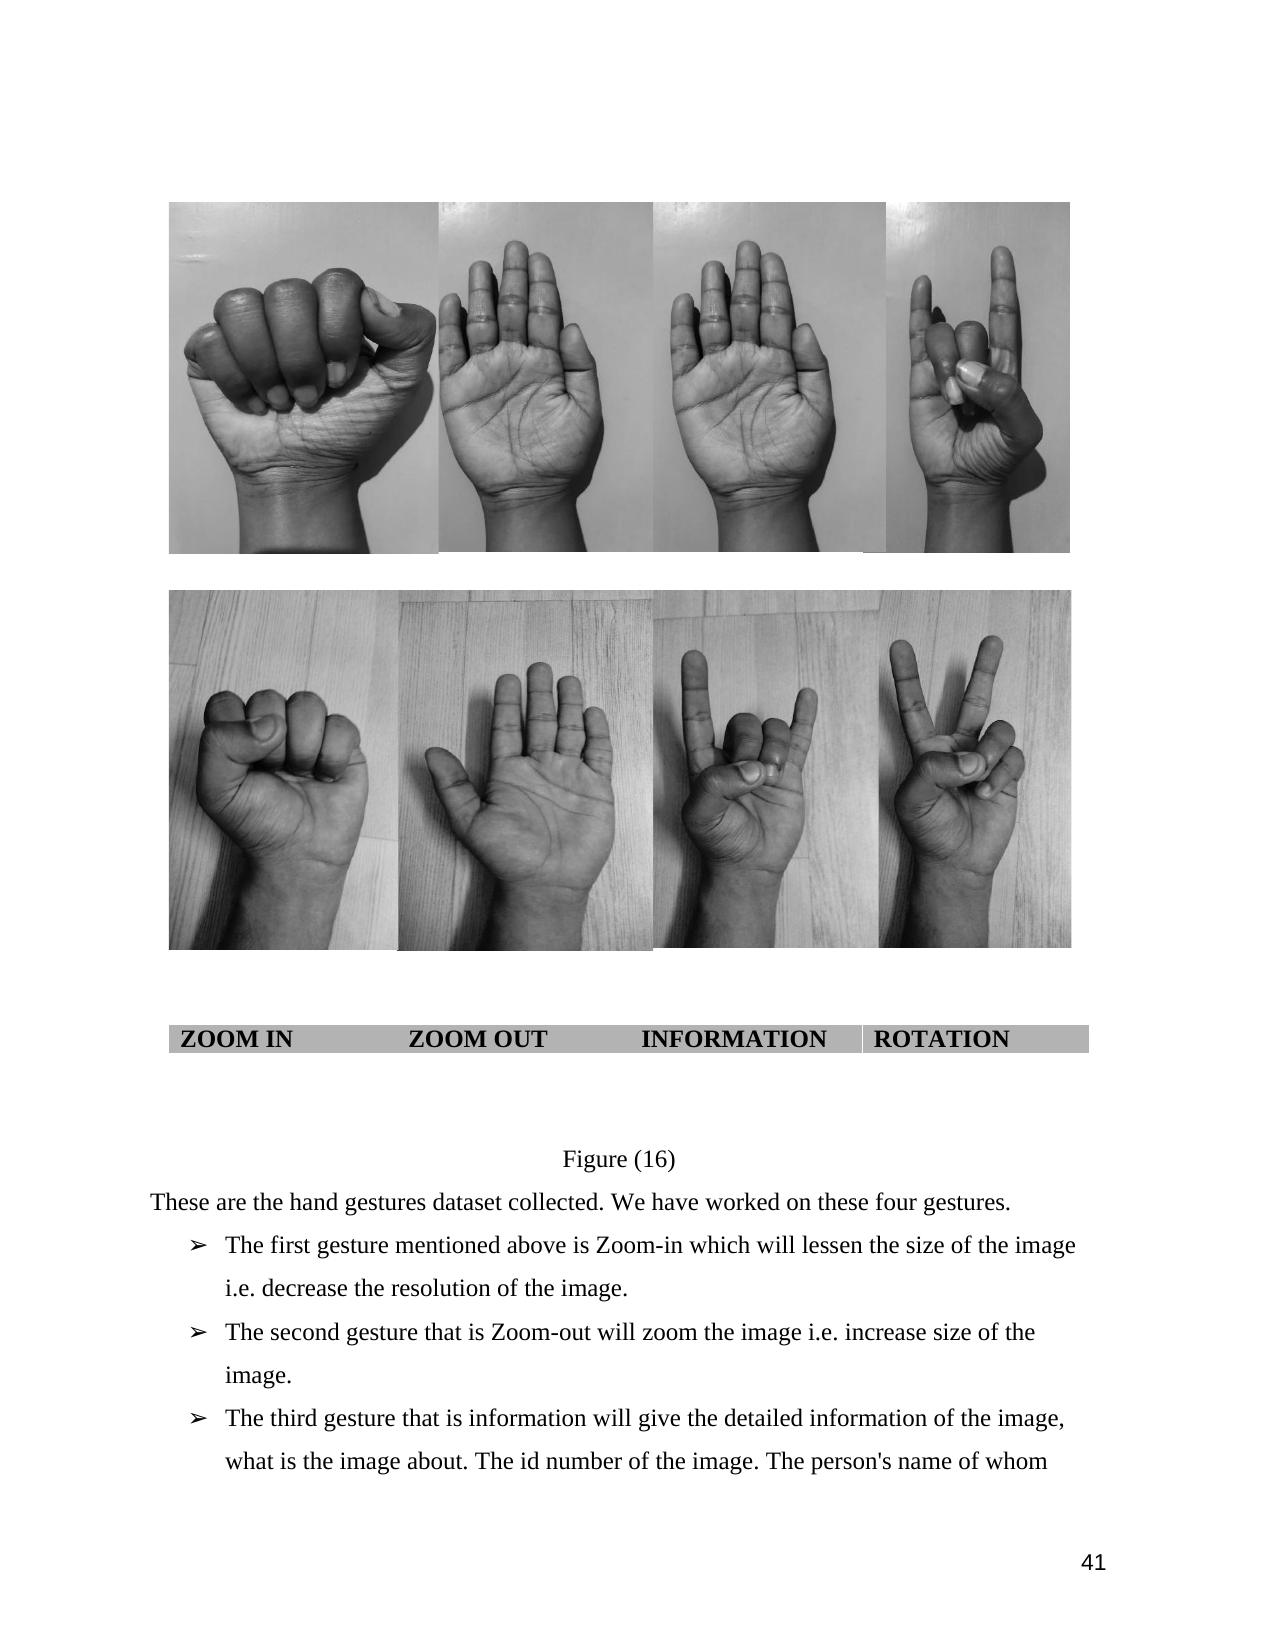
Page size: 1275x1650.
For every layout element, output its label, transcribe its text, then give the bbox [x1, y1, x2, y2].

list The third gesture that is information will give the detailed information of the image, what is the image about. The id number of the image. The person's name of whom [187, 1403, 1087, 1475]
text Figure (16) [150, 1144, 1087, 1173]
list The first gesture mentioned above is Zoom-in which will lessen the size of the image i.e. decrease the resolution of the image. [187, 1230, 1087, 1302]
table_cell [169, 986, 397, 1024]
table_cell INFORMATION [630, 1025, 862, 1053]
picture [168, 590, 1072, 951]
list The second gesture that is Zoom-out will zoom the image i.e. increase size of the image. [187, 1317, 1087, 1388]
table_header [397, 552, 630, 590]
table_header [863, 203, 1089, 590]
picture [168, 202, 1070, 554]
table_cell [630, 948, 862, 986]
table_cell [630, 986, 862, 1024]
table_cell ZOOM OUT [397, 1025, 630, 1053]
table_cell ROTATION [863, 1025, 1089, 1053]
table_cell [863, 590, 1089, 986]
table_cell [397, 951, 630, 986]
text These are the hand gestures dataset collected. We have worked on these four gestures. [150, 1187, 1087, 1216]
table_cell [169, 950, 397, 986]
table_cell [397, 986, 630, 1024]
table_cell [863, 986, 1089, 1024]
table_header [630, 552, 862, 590]
table_header [169, 554, 397, 590]
table_cell ZOOM IN [169, 1025, 397, 1053]
